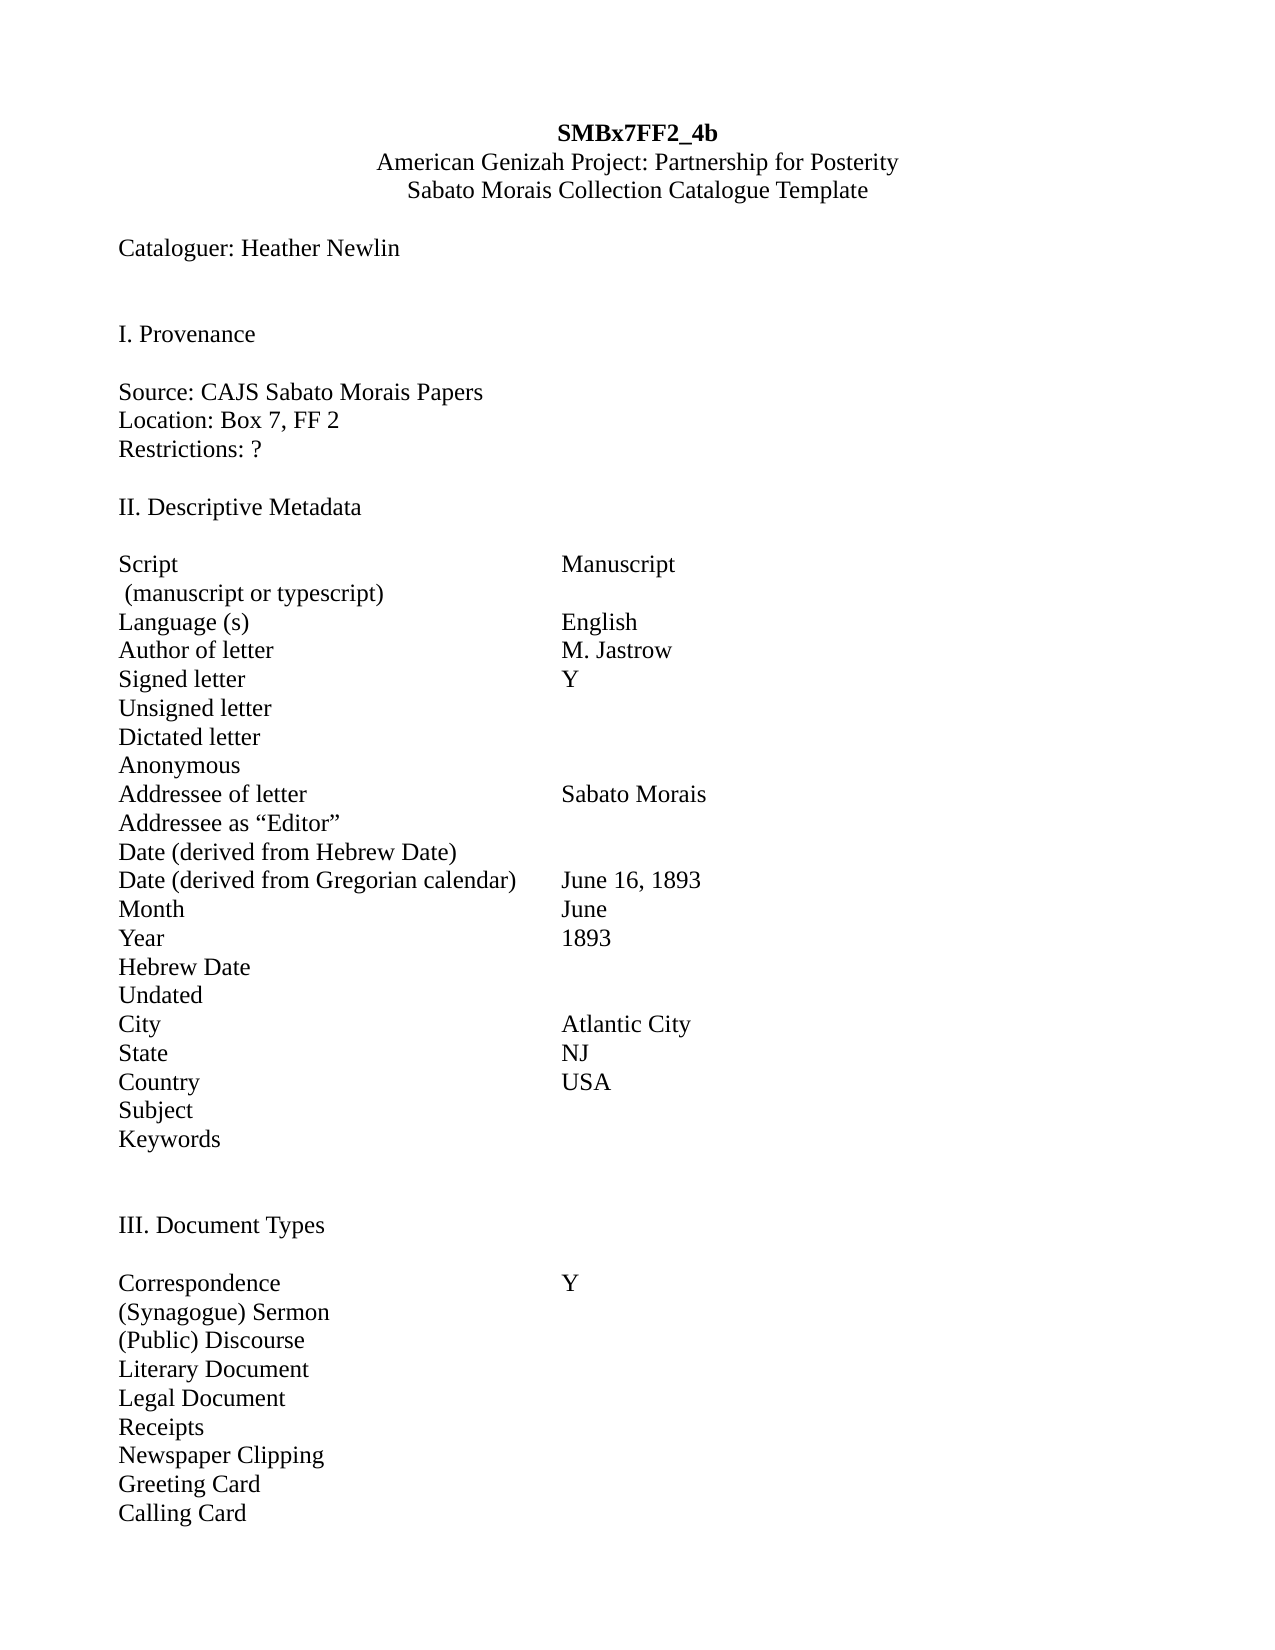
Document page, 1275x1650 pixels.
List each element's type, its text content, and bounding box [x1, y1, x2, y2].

text Language (s) English [118, 607, 1157, 636]
text Date (derived from Hebrew Date) [118, 837, 1157, 866]
text Undated [118, 981, 1157, 1009]
text Script Manuscript [118, 549, 1157, 578]
text Addressee as “Editor” [118, 808, 1157, 837]
text Subject [118, 1096, 1157, 1124]
text Receipts [118, 1412, 1157, 1441]
text Greeting Card [118, 1469, 1157, 1498]
text I. Provenance [118, 319, 1157, 348]
text Author of letter M. Jastrow [118, 636, 1157, 664]
text Location: Box 7, FF 2 [118, 406, 1157, 434]
text Anonymous [118, 751, 1157, 779]
text Date (derived from Gregorian calendar) June 16, 1893 [118, 866, 1157, 894]
text Literary Document [118, 1354, 1157, 1383]
text City Atlantic City [118, 1009, 1157, 1038]
text (Public) Discourse [118, 1326, 1157, 1354]
text Unsigned letter [118, 693, 1157, 722]
text (Synagogue) Sermon [118, 1297, 1157, 1326]
text Keywords [118, 1124, 1157, 1153]
text Restrictions: ? [118, 434, 1157, 463]
text Correspondence Y [118, 1268, 1157, 1297]
text Legal Document [118, 1383, 1157, 1412]
text Calling Card [118, 1498, 1157, 1527]
text II. Descriptive Metadata [118, 492, 1157, 521]
text Country USA [118, 1067, 1157, 1096]
text American Genizah Project: Partnership for Posterity [118, 147, 1157, 176]
text Year 1893 [118, 923, 1157, 952]
text SMBx7FF2_4b [118, 118, 1157, 147]
text III. Document Types [118, 1211, 1157, 1239]
text (manuscript or typescript) [118, 578, 1157, 607]
text Dictated letter [118, 722, 1157, 751]
text Newspaper Clipping [118, 1441, 1157, 1469]
text Sabato Morais Collection Catalogue Template [118, 176, 1157, 204]
text Source: CAJS Sabato Morais Papers [118, 377, 1157, 406]
text State NJ [118, 1038, 1157, 1067]
text Addressee of letter Sabato Morais [118, 779, 1157, 808]
text Cataloguer: Heather Newlin [118, 233, 1157, 262]
text Month June [118, 894, 1157, 923]
text Hebrew Date [118, 952, 1157, 981]
text Signed letter Y [118, 664, 1157, 693]
